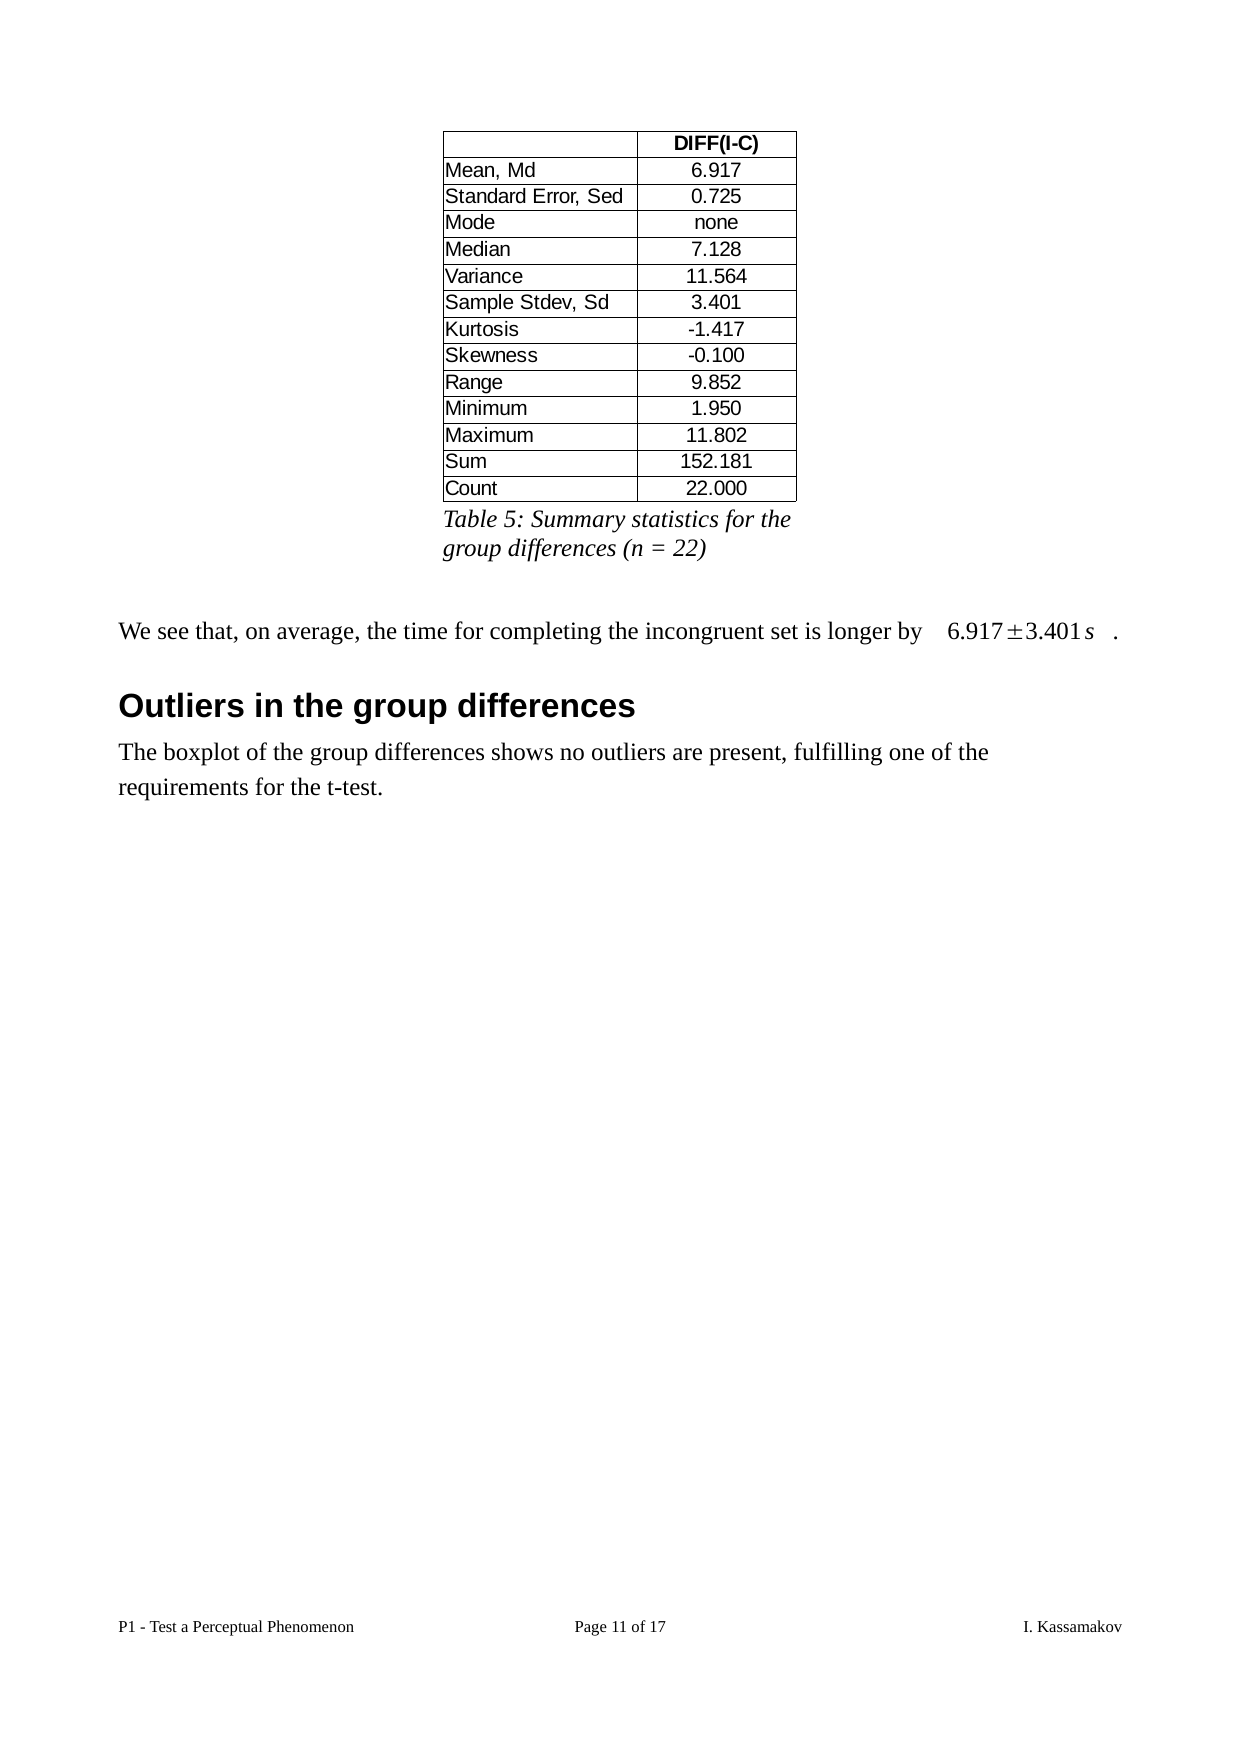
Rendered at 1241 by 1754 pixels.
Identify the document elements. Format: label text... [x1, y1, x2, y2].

subtitle Outliers in the group differences [118, 686, 1122, 725]
text The boxplot of the group differences shows no outliers are present, fulfilling one of the requirements for the t-test. [118, 737, 1122, 801]
text We see that, on average, the time for completing the incongruent set is longer by . [118, 616, 1122, 645]
text Table 5: Summary statistics for the group differences (n = 22) [443, 131, 798, 562]
